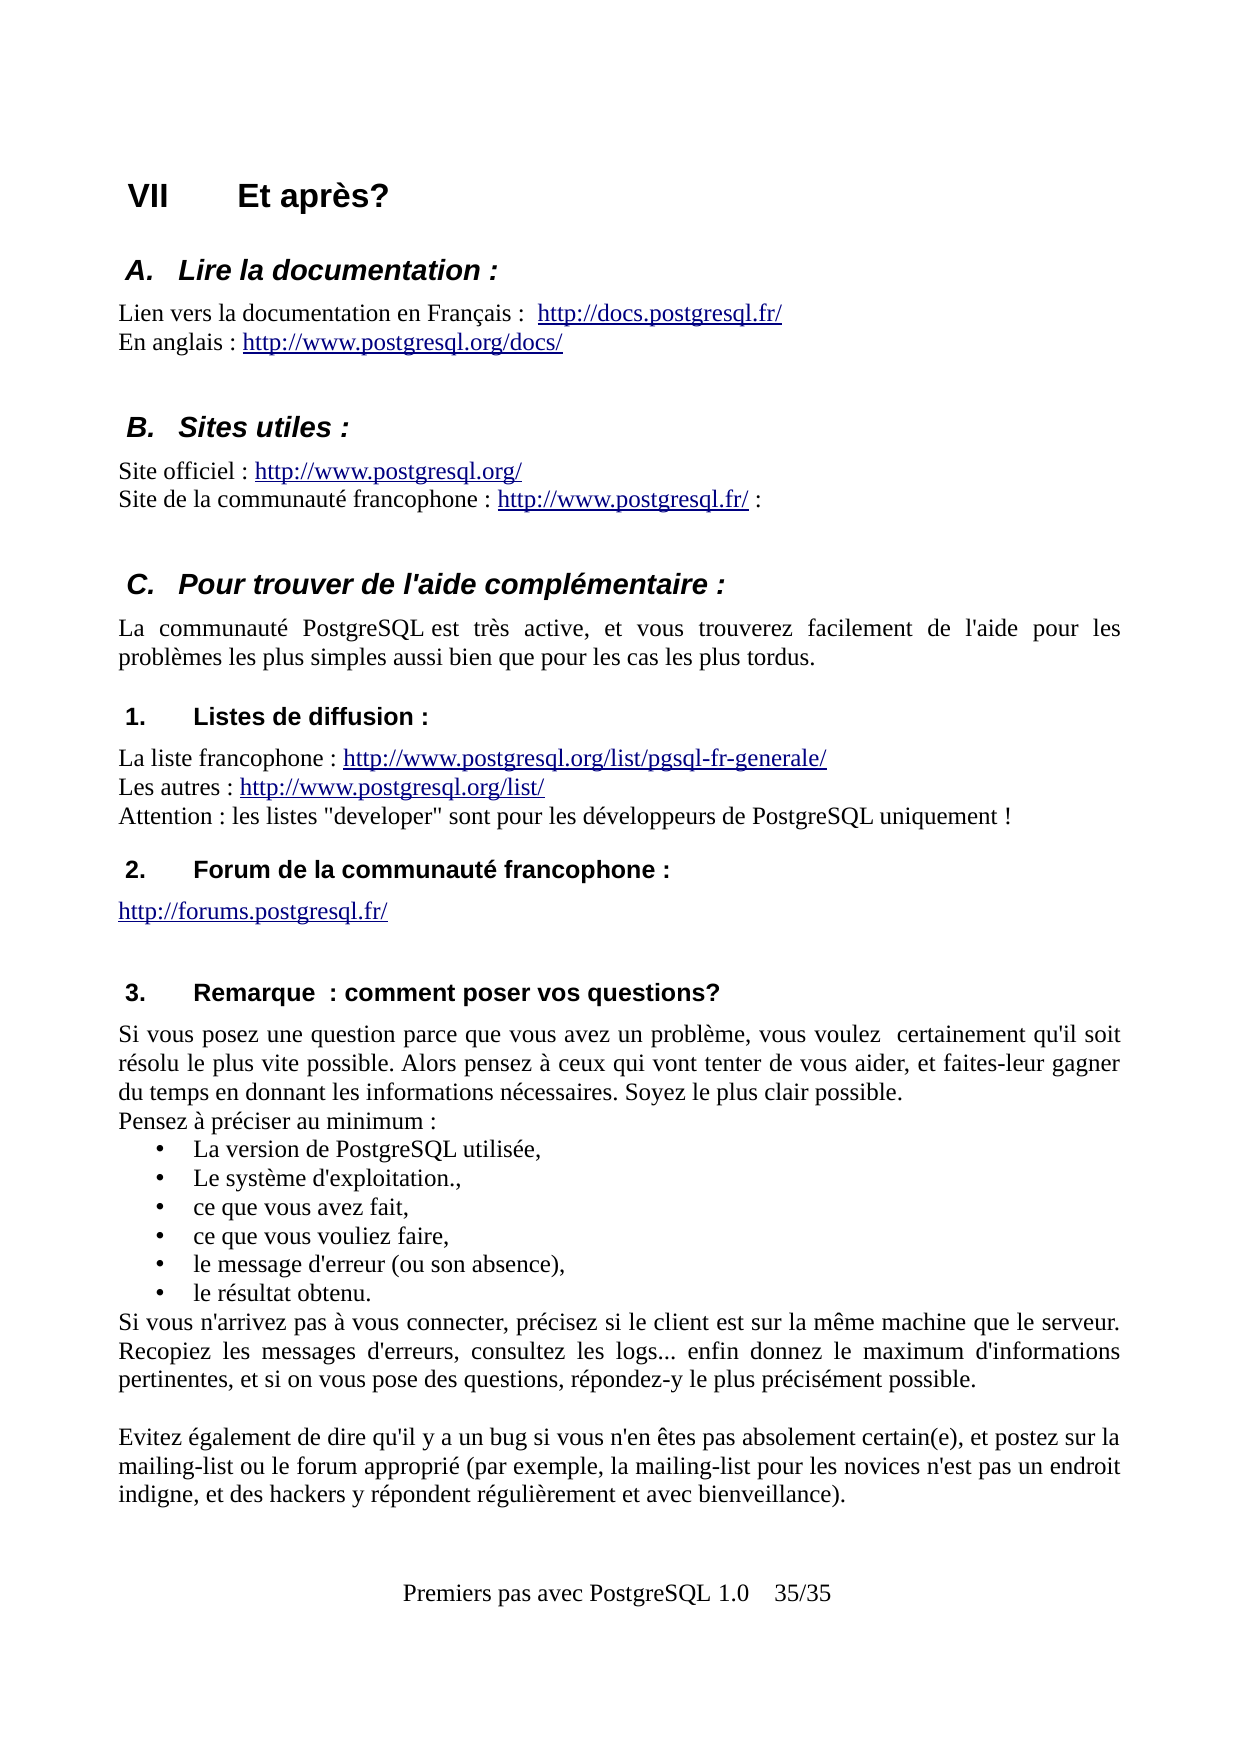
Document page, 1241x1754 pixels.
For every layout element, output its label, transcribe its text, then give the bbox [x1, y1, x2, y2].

list le résultat obtenu. [156, 1278, 1122, 1307]
subtitle Sites utiles : [118, 410, 1122, 443]
list ce que vous avez fait, [156, 1192, 1122, 1221]
text http://forums.postgresql.fr/ [118, 896, 1122, 924]
text Evitez également de dire qu'il y a un bug si vous n'en êtes pas absolement certain(e), et postez sur la mailing-list ou le forum approprié (par exemple, la mailing-list pour les novices n'est pas un endroit indigne, et des hackers y répondent régulièrement et avec bienveillance). [118, 1422, 1122, 1508]
subtitle Lire la documentation : [118, 252, 1122, 286]
text Si vous posez une question parce que vous avez un problème, vous voulez certainement qu'il soit résolu le plus vite possible. Alors pensez à ceux qui vont tenter de vous aider, et faites-leur gagner du temps en donnant les informations nécessaires. Soyez le plus clair possible. [118, 1019, 1122, 1106]
text La communauté PostgreSQL est très active, et vous trouverez facilement de l'aide pour les problèmes les plus simples aussi bien que pour les cas les plus tordus. [118, 613, 1122, 671]
text Si vous n'arrivez pas à vous connecter, précisez si le client est sur la même machine que le serveur. Recopiez les messages d'erreurs, consultez les logs... enfin donnez le maximum d'informations pertinentes, et si on vous pose des questions, répondez-y le plus précisément possible. [118, 1307, 1122, 1393]
text Site officiel : http://www.postgresql.org/ [118, 456, 1122, 484]
list ce que vous vouliez faire, [156, 1221, 1122, 1249]
text Site de la communauté francophone : http://www.postgresql.fr/ : [118, 484, 1122, 513]
list Le système d'exploitation., [156, 1163, 1122, 1192]
text Pensez à préciser au minimum : [118, 1106, 1122, 1134]
text La liste francophone : http://www.postgresql.org/list/pgsql-fr-generale/ [118, 743, 1122, 772]
subtitle Listes de diffusion : [118, 702, 1122, 731]
subtitle Pour trouver de l'aide complémentaire : [118, 567, 1122, 601]
list La version de PostgreSQL utilisée, [156, 1134, 1122, 1163]
subtitle Remarque : comment poser vos questions? [118, 978, 1122, 1007]
text Les autres : http://www.postgresql.org/list/ [118, 772, 1122, 801]
text En anglais : http://www.postgresql.org/docs/ [118, 327, 1122, 356]
subtitle Forum de la communauté francophone : [118, 854, 1122, 883]
text Lien vers la documentation en Français : http://docs.postgresql.fr/ [118, 298, 1122, 327]
subtitle Et après? [118, 176, 1122, 215]
list le message d'erreur (ou son absence), [156, 1249, 1122, 1278]
text Attention : les listes "developer" sont pour les développeurs de PostgreSQL uniquement ! [118, 801, 1122, 829]
